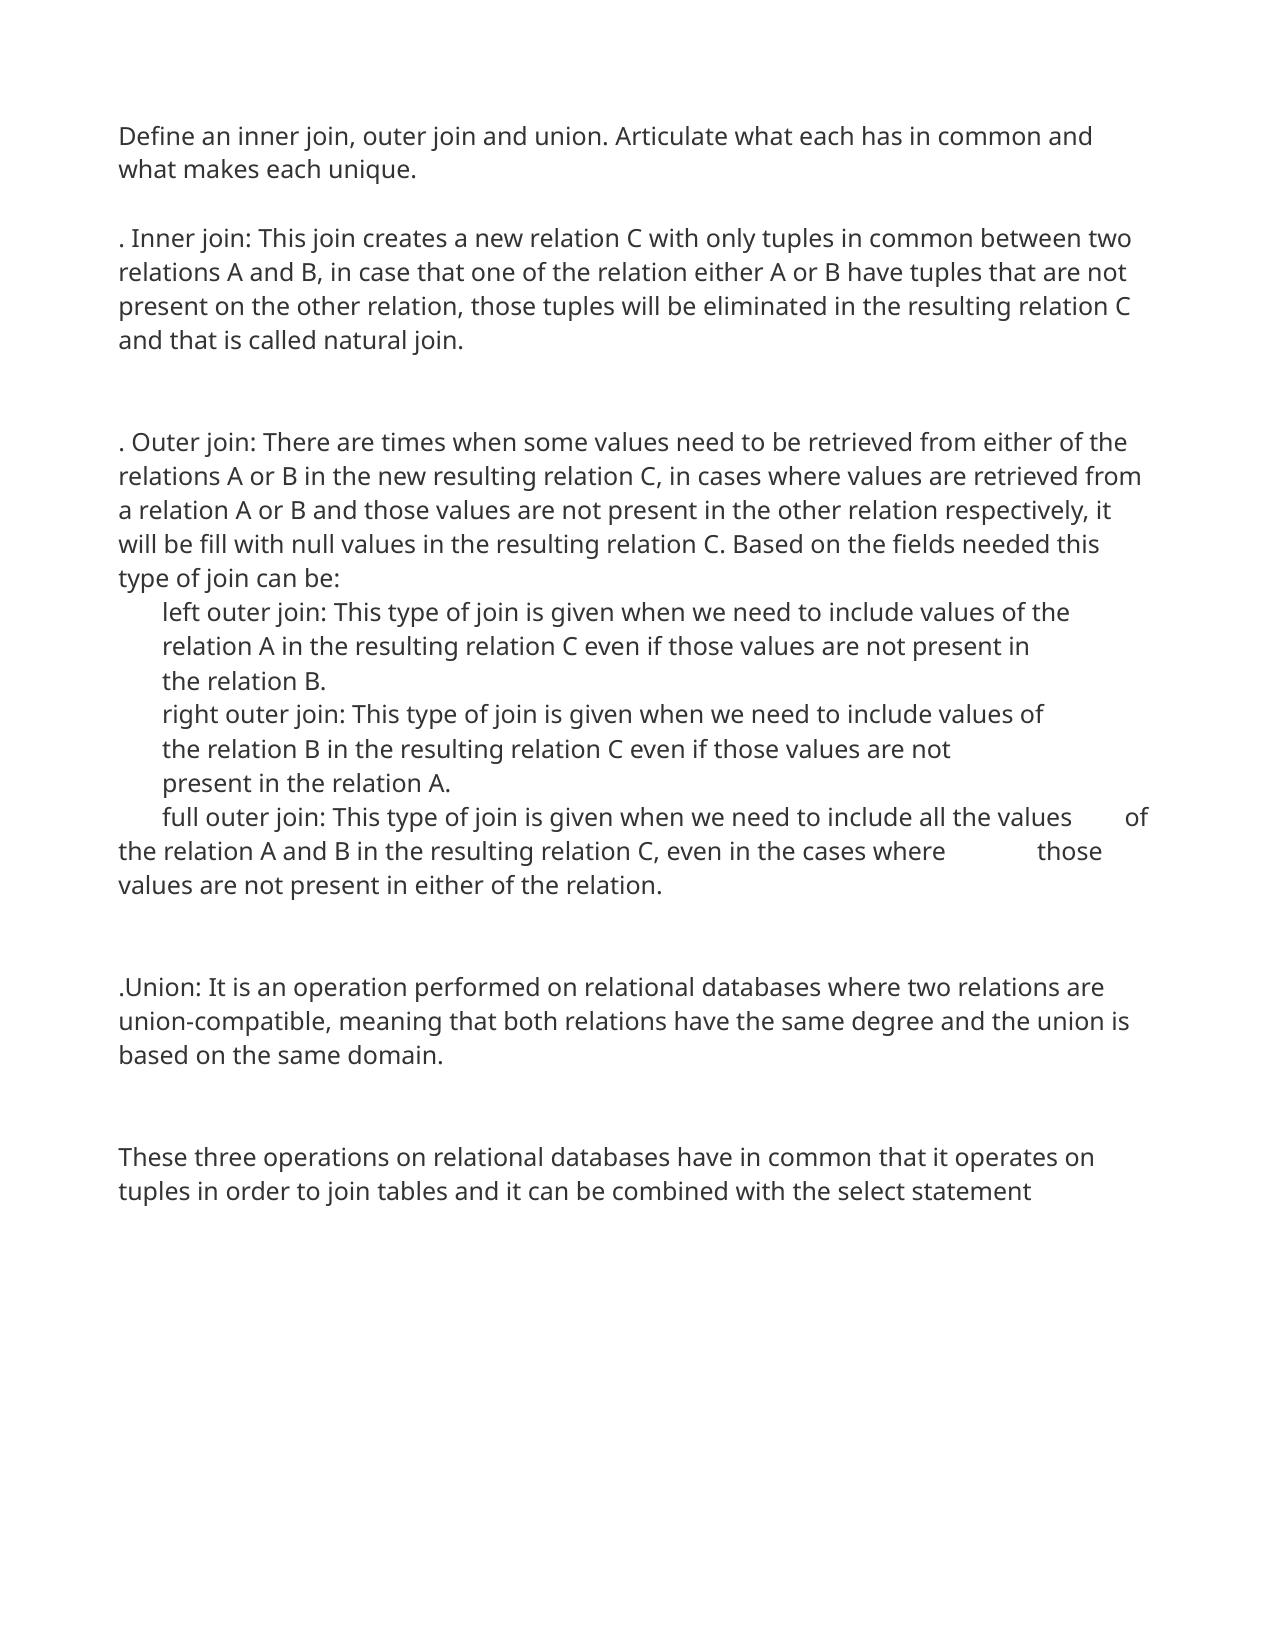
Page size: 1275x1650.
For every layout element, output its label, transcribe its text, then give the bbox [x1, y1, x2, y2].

text Define an inner join, outer join and union. Articulate what each has in common and what makes each unique. [118, 118, 1157, 186]
text . Outer join: There are times when some values need to be retrieved from either of the relations A or B in the new resulting relation C, in cases where values are retrieved from a relation A or B and those values are not present in the other relation respectively, it will be fill with null values in the resulting relation C. Based on the fields needed this type of join can be: [118, 425, 1157, 595]
text . Inner join: This join creates a new relation C with only tuples in common between two relations A and B, in case that one of the relation either A or B have tuples that are not present on the other relation, those tuples will be eliminated in the resulting relation C and that is called natural join. [118, 220, 1157, 357]
text .Union: It is an operation performed on relational databases where two relations are union-compatible, meaning that both relations have the same degree and the union is based on the same domain. [118, 970, 1157, 1072]
text right outer join: This type of join is given when we need to include values of the relation B in the resulting relation C even if those values are not present in the relation A. [118, 697, 1157, 799]
text These three operations on relational databases have in common that it operates on tuples in order to join tables and it can be combined with the select statement [118, 1140, 1157, 1208]
text full outer join: This type of join is given when we need to include all the values of the relation A and B in the resulting relation C, even in the cases where those values are not present in either of the relation. [118, 799, 1157, 902]
text left outer join: This type of join is given when we need to include values of the relation A in the resulting relation C even if those values are not present in the relation B. [118, 595, 1157, 697]
